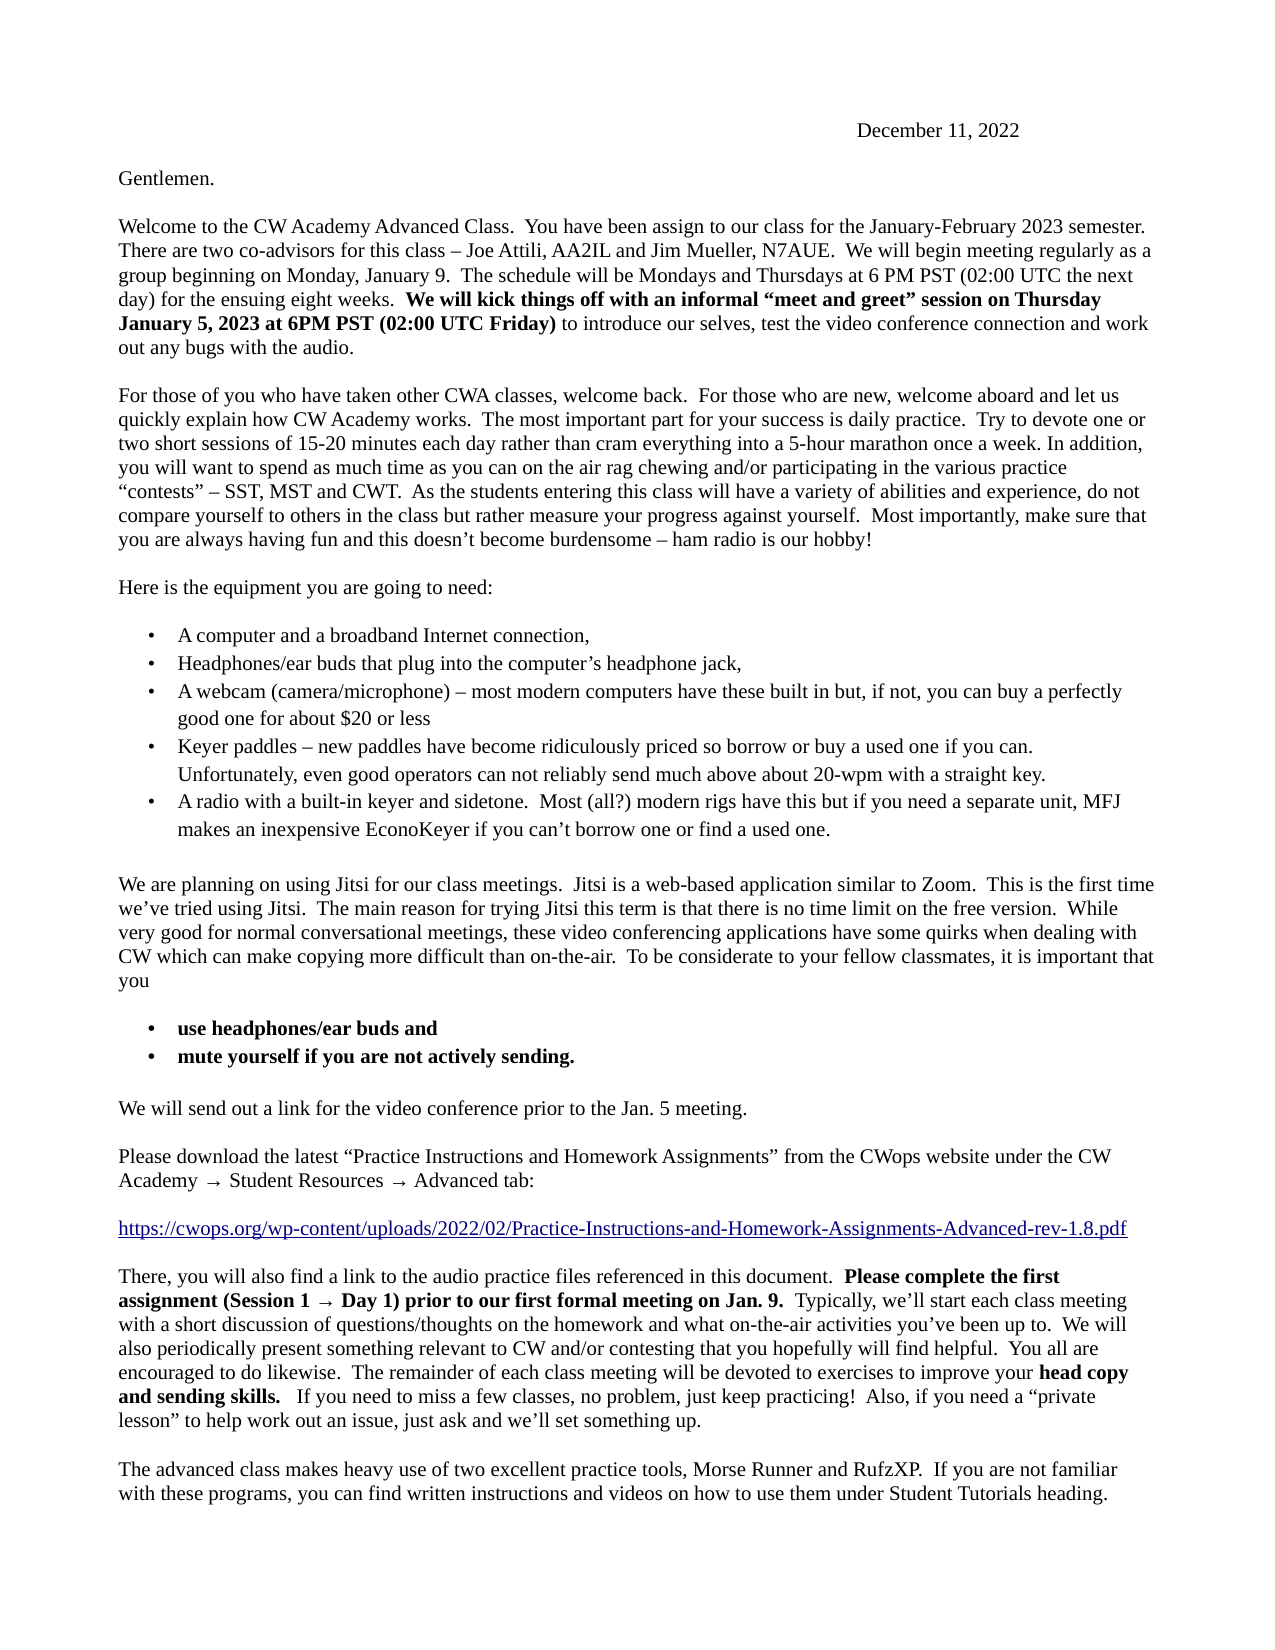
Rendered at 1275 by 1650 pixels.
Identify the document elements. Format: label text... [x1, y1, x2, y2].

text Please download the latest “Practice Instructions and Homework Assignments” from the CWops website under the CW Academy → Student Resources → Advanced tab: [118, 1144, 1157, 1192]
text We will send out a link for the video conference prior to the Jan. 5 meeting. [118, 1096, 1157, 1119]
text • A webcam (camera/microphone) – most modern computers have these built in but, if not, you can buy a perfectly good one for about $20 or less [148, 679, 1157, 730]
text There, you will also find a link to the audio practice files referenced in this document. Please complete the first assignment (Session 1 → Day 1) prior to our first formal meeting on Jan. 9. Typically, we’ll start each class meeting with a short discussion of questions/thoughts on the homework and what on-the-air activities you’ve been up to. We will also periodically present something relevant to CW and/or contesting that you hopefully will find helpful. You all are encouraged to do likewise. The remainder of each class meeting will be devoted to exercises to improve your head copy and sending skills. If you need to miss a few classes, no problem, just keep practicing! Also, if you need a “private lesson” to help work out an issue, just ask and we’ll set something up. [118, 1264, 1157, 1432]
text • mute yourself if you are not actively sending. [148, 1044, 1157, 1068]
text • A radio with a built-in keyer and sidetone. Most (all?) modern rigs have this but if you need a separate unit, MFJ makes an inexpensive EconoKeyer if you can’t borrow one or find a used one. [148, 789, 1157, 868]
text December 11, 2022 [118, 118, 1157, 142]
text Gentlemen. [118, 166, 1157, 190]
text • A computer and a broadband Internet connection, [148, 623, 1157, 647]
text • Keyer paddles – new paddles have become ridiculously priced so borrow or buy a used one if you can. Unfortunately, even good operators can not reliably send much above about 20-wpm with a straight key. [148, 734, 1157, 786]
text • use headphones/ear buds and [148, 1016, 1157, 1040]
text The advanced class makes heavy use of two excellent practice tools, Morse Runner and RufzXP. If you are not familiar with these programs, you can find written instructions and videos on how to use them under Student Tutorials heading. [118, 1456, 1157, 1504]
text https://cwops.org/wp-content/uploads/2022/02/Practice-Instructions-and-Homework-Assignments-Advanced-rev-1.8.pdf [118, 1216, 1157, 1240]
text Here is the equipment you are going to need: [118, 575, 1157, 599]
text We are planning on using Jitsi for our class meetings. Jitsi is a web-based application similar to Zoom. This is the first time we’ve tried using Jitsi. The main reason for trying Jitsi this term is that there is no time limit on the free version. While very good for normal conversational meetings, these video conferencing applications have some quirks when dealing with CW which can make copying more difficult than on-the-air. To be considerate to your fellow classmates, it is important that you [118, 872, 1157, 992]
text For those of you who have taken other CWA classes, welcome back. For those who are new, welcome aboard and let us quickly explain how CW Academy works. The most important part for your success is daily practice. Try to devote one or two short sessions of 15-20 minutes each day rather than cram everything into a 5-hour marathon once a week. In addition, you will want to spend as much time as you can on the air rag chewing and/or participating in the various practice “contests” – SST, MST and CWT. As the students entering this class will have a variety of abilities and experience, do not compare yourself to others in the class but rather measure your progress against yourself. Most importantly, make sure that you are always having fun and this doesn’t become burdensome – ham radio is our hobby! [118, 383, 1157, 551]
text • Headphones/ear buds that plug into the computer’s headphone jack, [148, 651, 1157, 675]
text Welcome to the CW Academy Advanced Class. You have been assign to our class for the January-February 2023 semester. There are two co-advisors for this class – Joe Attili, AA2IL and Jim Mueller, N7AUE. We will begin meeting regularly as a group beginning on Monday, January 9. The schedule will be Mondays and Thursdays at 6 PM PST (02:00 UTC the next day) for the ensuing eight weeks. We will kick things off with an informal “meet and greet” session on Thursday January 5, 2023 at 6PM PST (02:00 UTC Friday) to introduce our selves, test the video conference connection and work out any bugs with the audio. [118, 190, 1157, 359]
